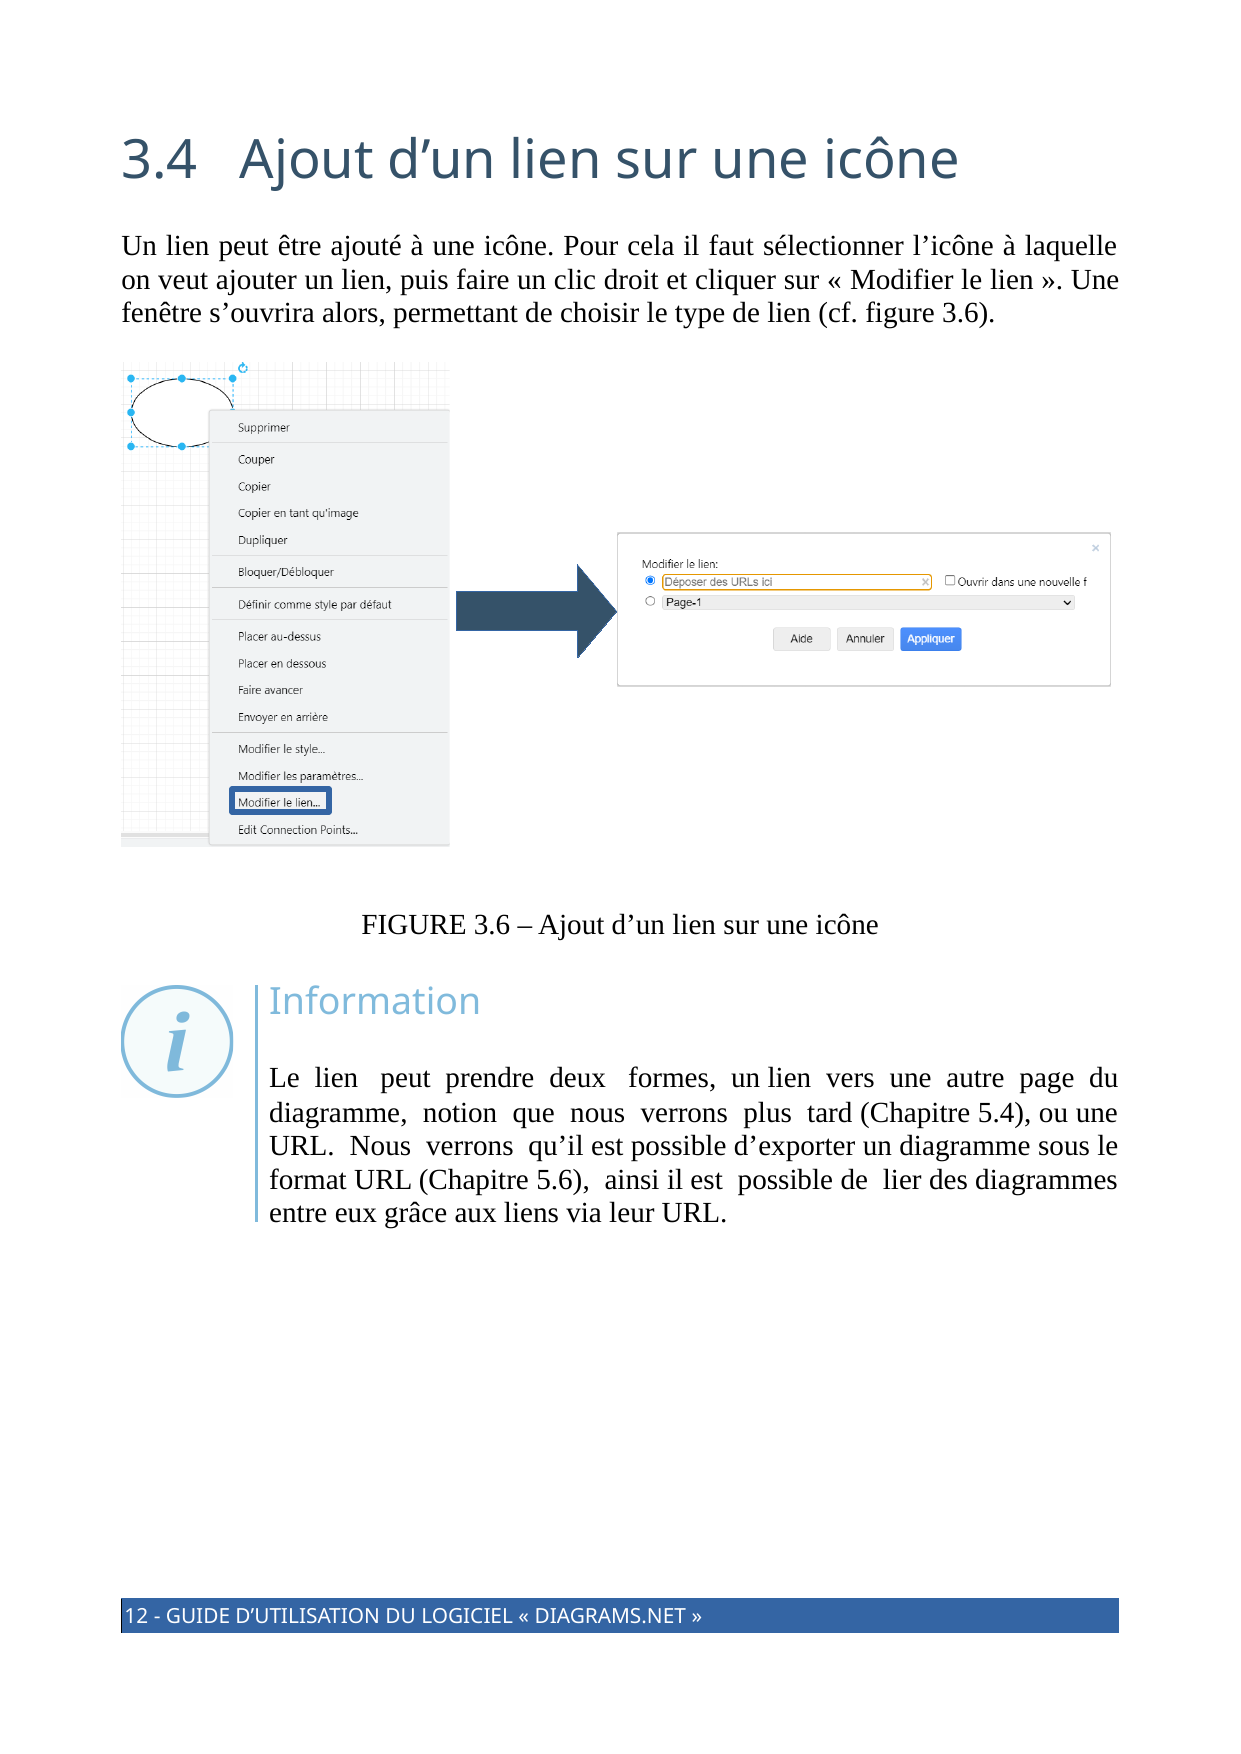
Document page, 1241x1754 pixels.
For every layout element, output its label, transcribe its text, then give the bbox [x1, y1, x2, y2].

picture [617, 532, 1111, 687]
text 3.4 Ajout d’un lien sur une icône [121, 121, 1119, 195]
picture [121, 985, 234, 1098]
text Le lien peut prendre deux formes, un lien vers une autre page du diagramme, notion que nous verrons plus tard (Chapitre 5.4), ou une URL. Nous verrons qu’il est possible d’exporter un diagramme sous le format URL (Chapitre 5.6), ainsi il est possible de lier des diagrammes entre eux grâce aux liens via leur URL. [121, 1059, 1119, 1229]
text Information [121, 974, 1119, 1026]
picture [121, 362, 450, 847]
text FIGURE 3.6 – Ajout d’un lien sur une icône [121, 907, 1119, 941]
text Un lien peut être ajouté à une icône. Pour cela il faut sélectionner l’icône à laquelle on veut ajouter un lien, puis faire un clic droit et cliquer sur « Modifier le lien ». Une fenêtre s’ouvrira alors, permettant de choisir le type de lien (cf. figure 3.6). [121, 228, 1119, 329]
